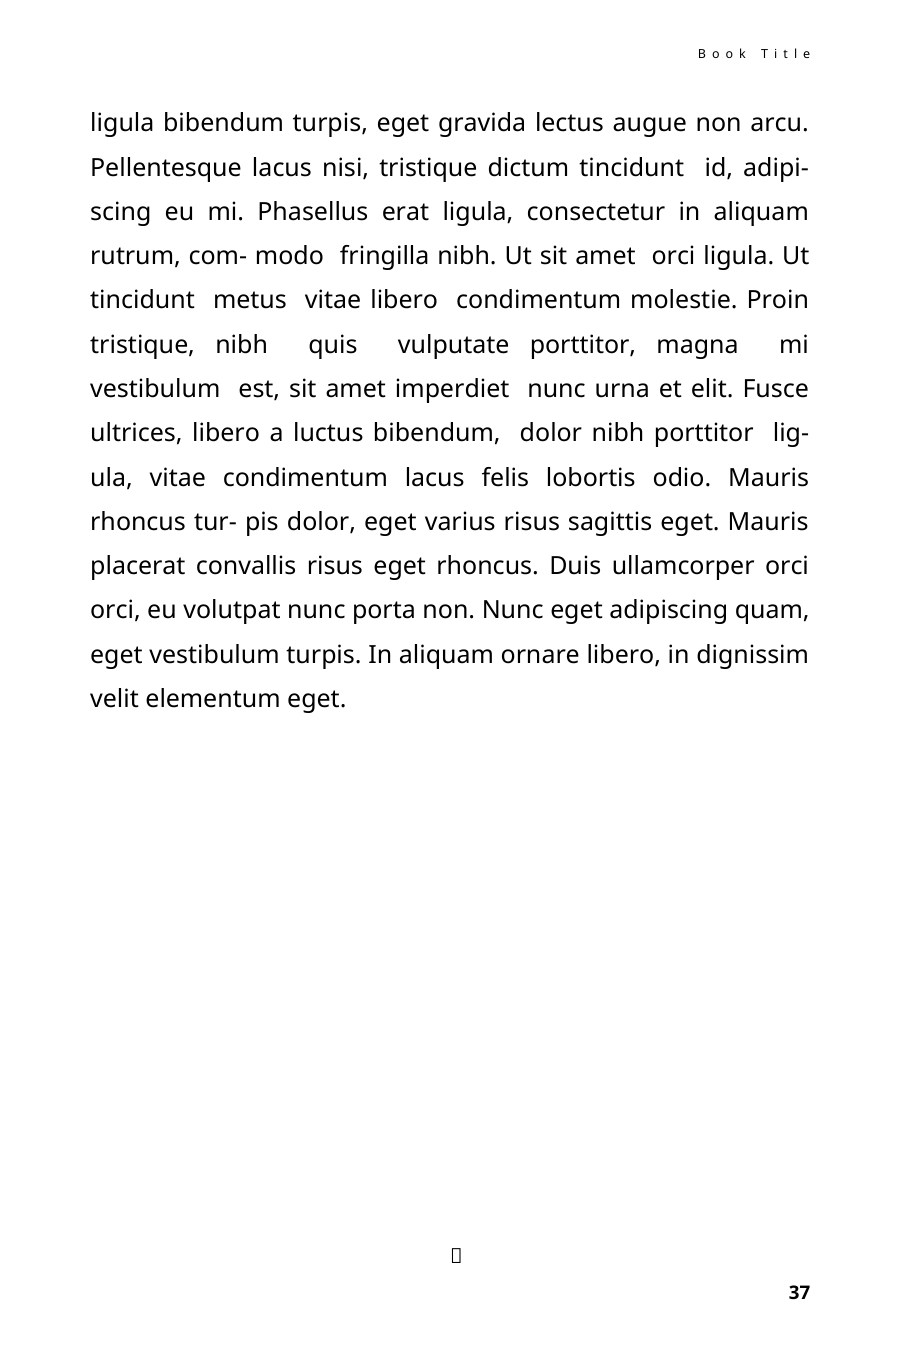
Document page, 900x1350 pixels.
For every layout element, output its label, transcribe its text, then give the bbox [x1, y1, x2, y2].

text ligula bibendum turpis, eget gravida lectus augue non arcu. Pellentesque lacus nisi, tristique dictum tincidunt id, adipi- scing eu mi. Phasellus erat ligula, consectetur in aliquam rutrum, com- modo fringilla nibh. Ut sit amet orci ligula. Ut tincidunt metus vitae libero condimentum molestie. Proin tristique, nibh quis vulputate porttitor, magna mi vestibulum est, sit amet imperdiet nunc urna et elit. Fusce ultrices, libero a luctus bibendum, dolor nibh porttitor lig- ula, vitae condimentum lacus felis lobortis odio. Mauris rhoncus tur- pis dolor, eget varius risus sagittis eget. Mauris placerat convallis risus eget rhoncus. Duis ullamcorper orci orci, eu volutpat nunc porta non. Nunc eget adipiscing quam, eget vestibulum turpis. In aliquam ornare libero, in dignissim velit elementum eget. [90, 105, 810, 714]
